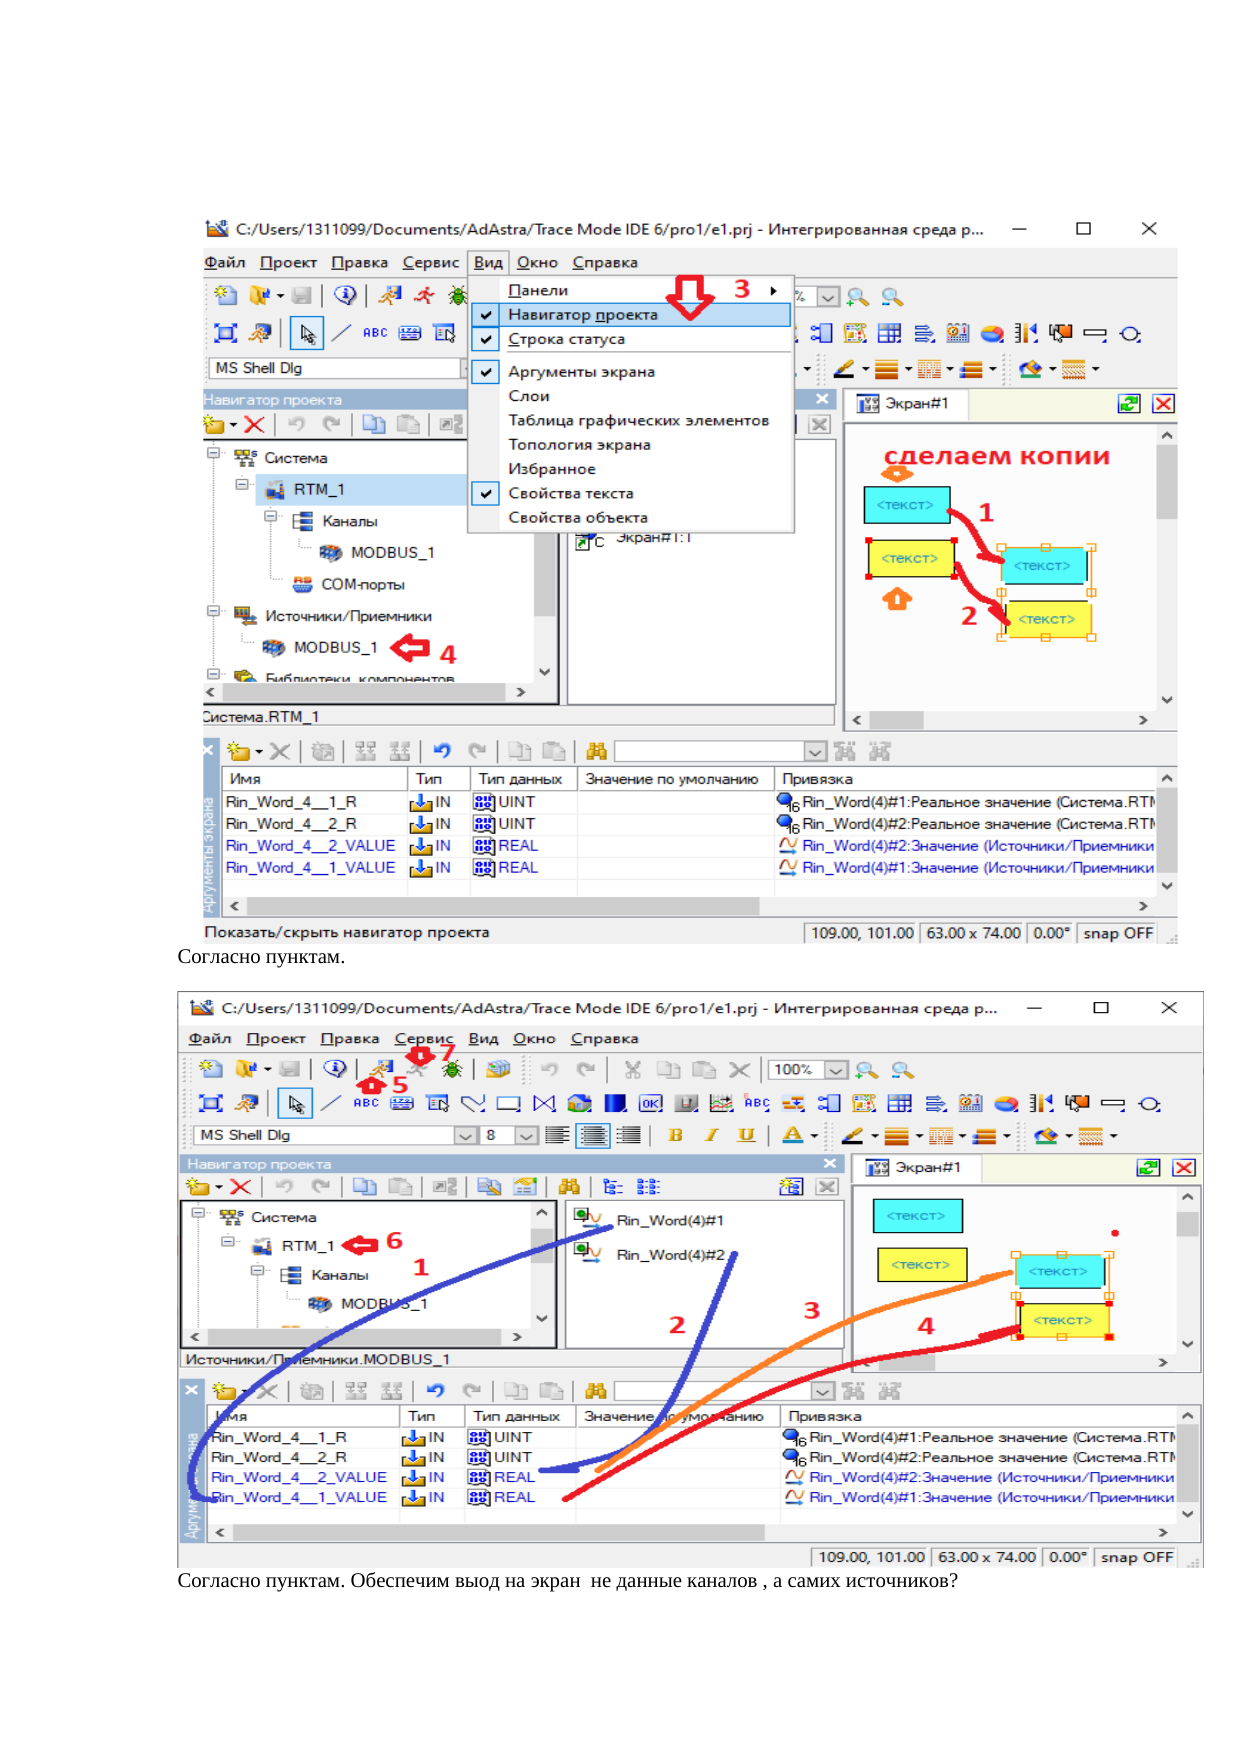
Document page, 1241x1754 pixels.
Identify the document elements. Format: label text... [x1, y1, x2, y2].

text Согласно пунктам. Обеспечим выод на экран не данные каналов , а самих источников? [177, 1568, 1204, 1592]
text Согласно пунктам. [177, 214, 1204, 968]
